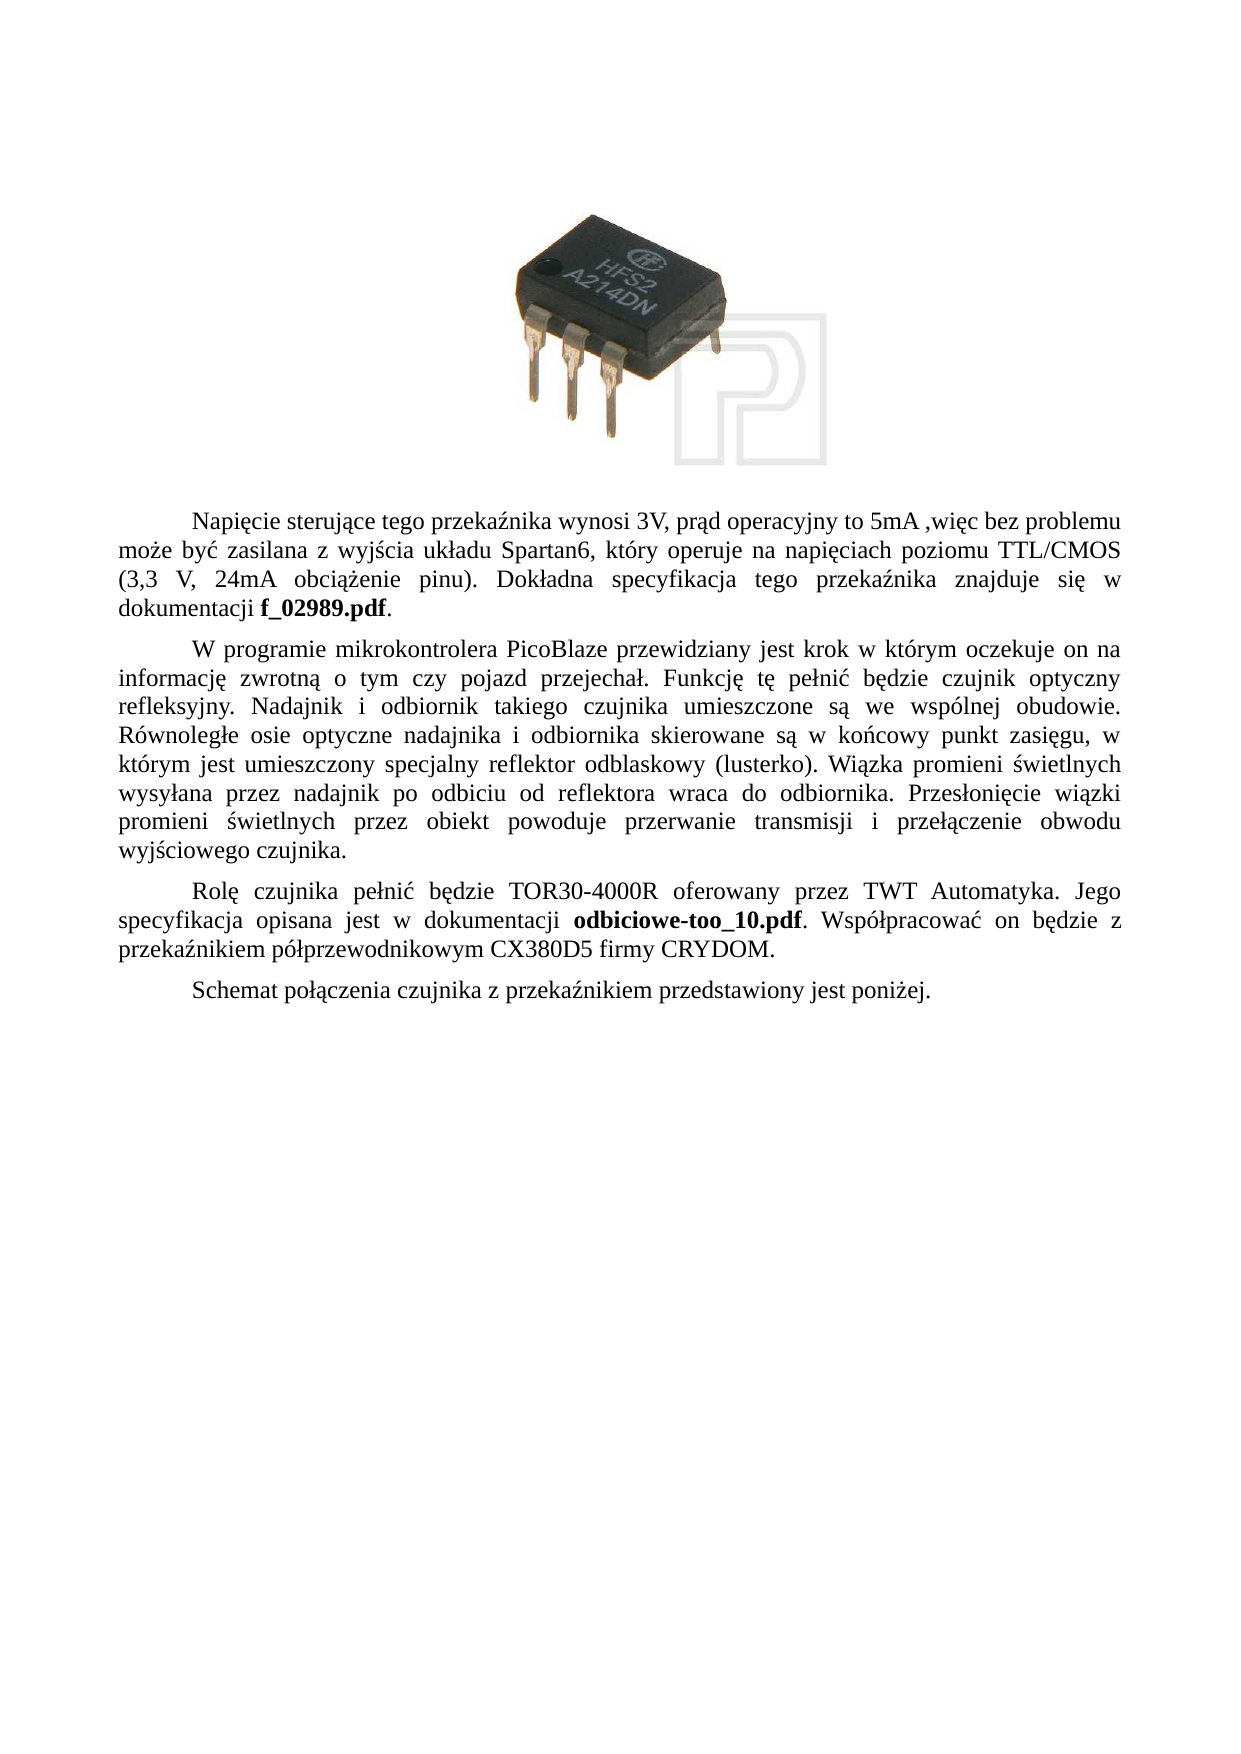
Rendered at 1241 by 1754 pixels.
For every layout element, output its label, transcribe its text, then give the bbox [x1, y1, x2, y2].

text Napięcie sterujące tego przekaźnika wynosi 3V, prąd operacyjny to 5mA ,więc bez problemu może być zasilana z wyjścia układu Spartan6, który operuje na napięciach poziomu TTL/CMOS (3,3 V, 24mA obciążenie pinu). Dokładna specyfikacja tego przekaźnika znajduje się w dokumentacji f_02989.pdf. [118, 506, 1122, 621]
picture [411, 176, 830, 469]
text Schemat połączenia czujnika z przekaźnikiem przedstawiony jest poniżej. [118, 975, 1122, 1004]
text Rolę czujnika pełnić będzie TOR30-4000R oferowany przez TWT Automatyka. Jego specyfikacja opisana jest w dokumentacji odbiciowe-too_10.pdf. Współpracować on będzie z przekaźnikiem półprzewodnikowym CX380D5 firmy CRYDOM. [118, 876, 1122, 963]
text W programie mikrokontrolera PicoBlaze przewidziany jest krok w którym oczekuje on na informację zwrotną o tym czy pojazd przejechał. Funkcję tę pełnić będzie czujnik optyczny refleksyjny. Nadajnik i odbiornik takiego czujnika umieszczone są we wspólnej obudowie. Równoległe osie optyczne nadajnika i odbiornika skierowane są w końcowy punkt zasięgu, w którym jest umieszczony specjalny reflektor odblaskowy (lusterko). Wiązka promieni świetlnych wysyłana przez nadajnik po odbiciu od reflektora wraca do odbiornika. Przesłonięcie wiązki promieni świetlnych przez obiekt powoduje przerwanie transmisji i przełączenie obwodu wyjściowego czujnika. [118, 634, 1122, 864]
